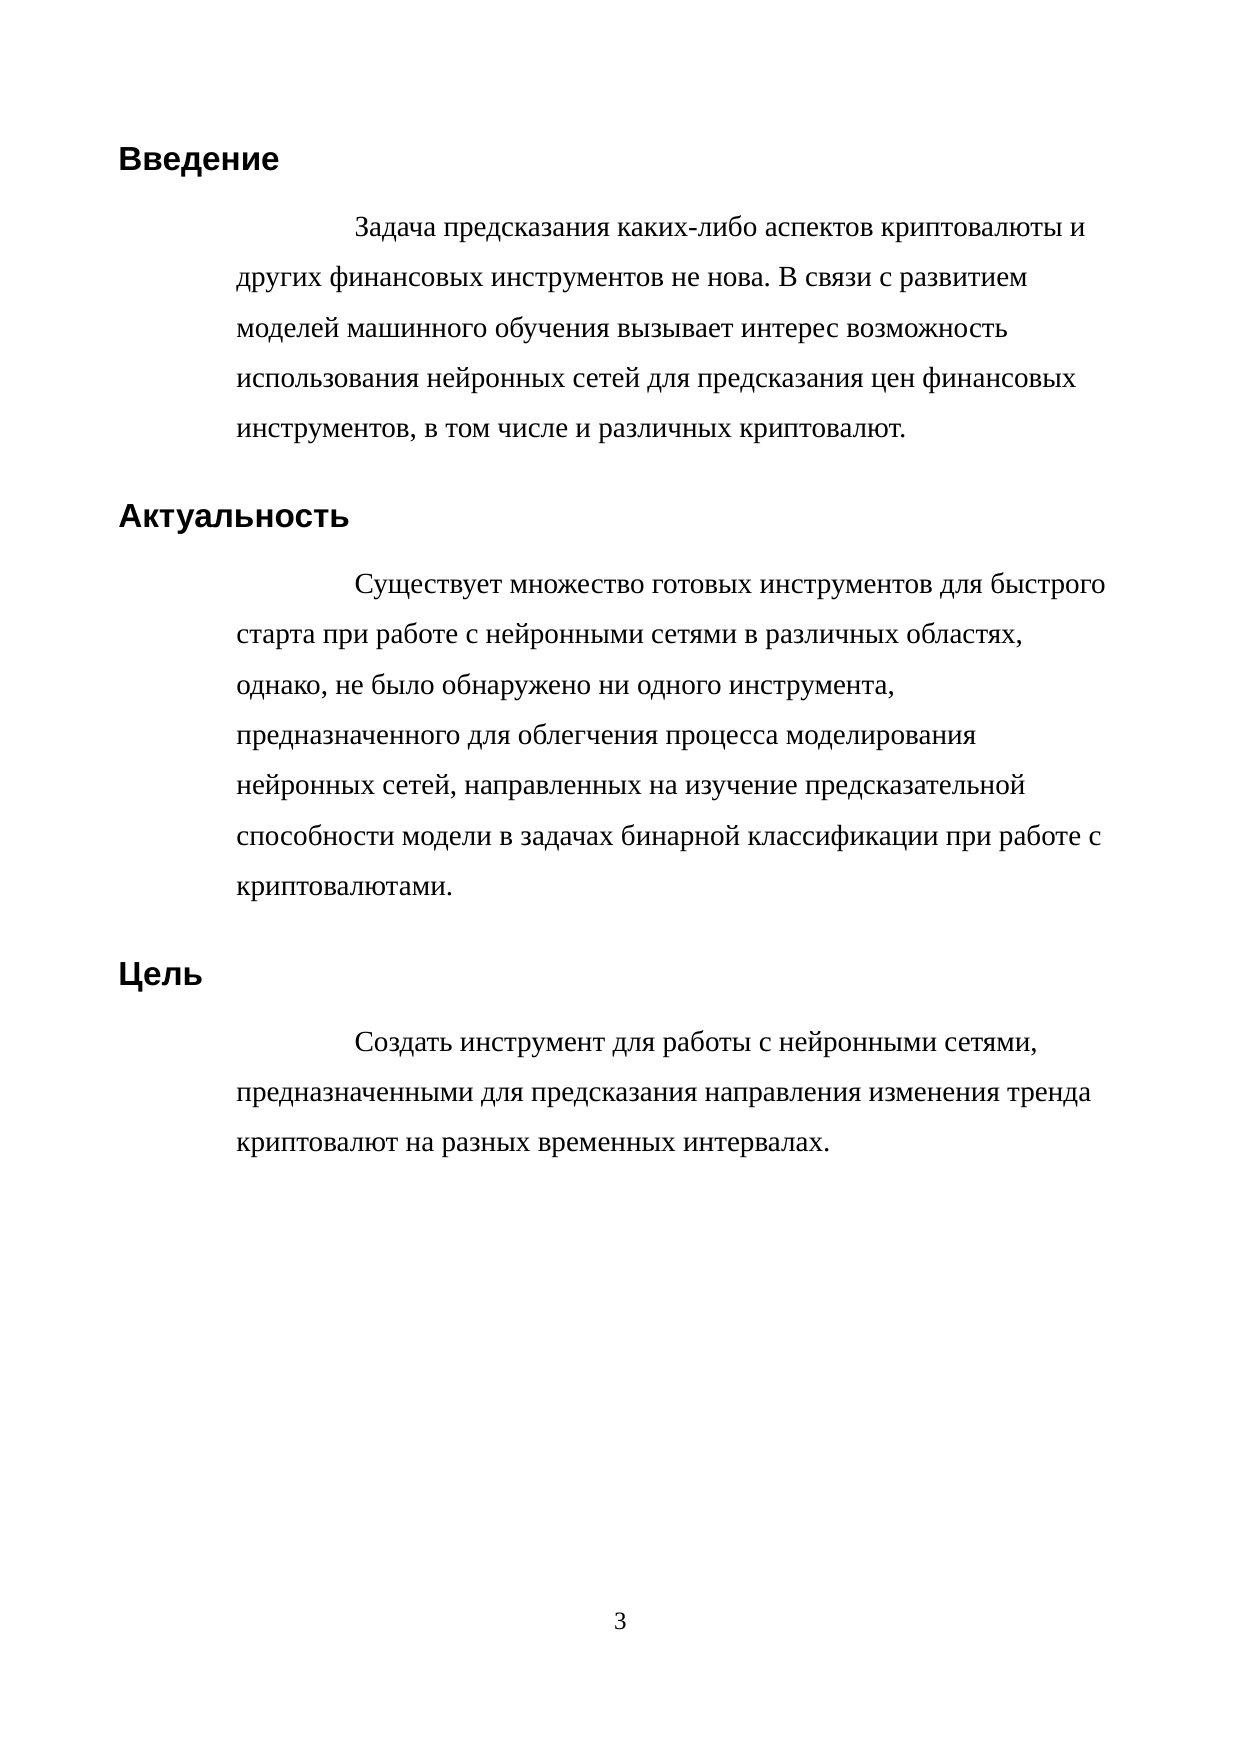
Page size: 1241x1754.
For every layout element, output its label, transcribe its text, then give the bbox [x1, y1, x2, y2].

text Создать инструмент для работы с нейронными сетями, предназначенными для предсказания направления изменения тренда криптовалют на разных временных интервалах. [236, 1024, 1122, 1158]
subtitle Цель [118, 954, 1122, 992]
subtitle Актуальность [118, 496, 1122, 534]
subtitle Введение [118, 139, 1122, 177]
text Существует множество готовых инструментов для быстрого старта при работе с нейронными сетями в различных областях, однако, не было обнаружено ни одного инструмента, предназначенного для облегчения процесса моделирования нейронных сетей, направленных на изучение предсказательной способности модели в задачах бинарной классификации при работе с криптовалютами. [236, 566, 1122, 902]
text Задача предсказания каких-либо аспектов криптовалюты и других финансовых инструментов не нова. В связи с развитием моделей машинного обучения вызывает интерес возможность использования нейронных сетей для предсказания цен финансовых инструментов, в том числе и различных криптовалют. [236, 209, 1122, 444]
